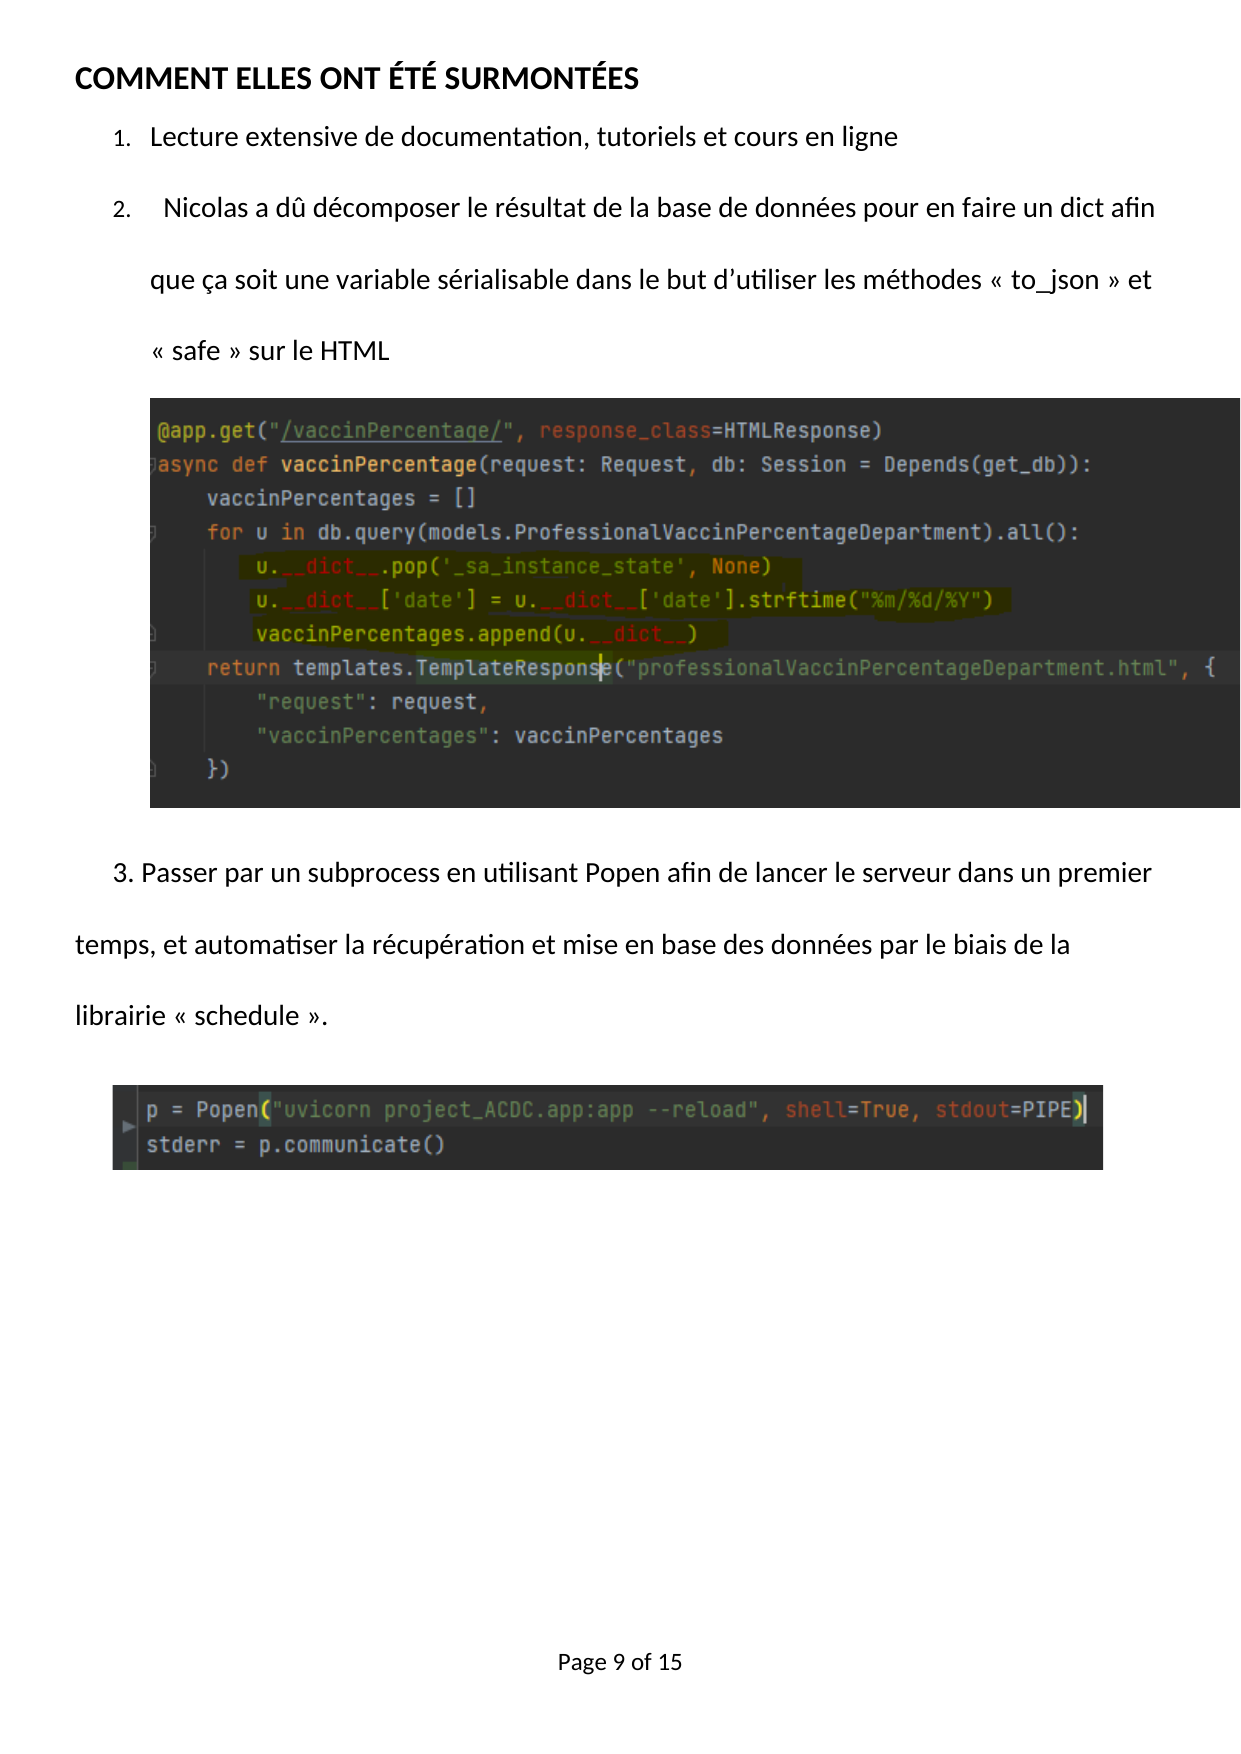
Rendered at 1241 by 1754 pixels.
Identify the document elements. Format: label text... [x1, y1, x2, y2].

list Lecture extensive de documentation, tutoriels et cours en ligne [112, 118, 1165, 154]
subtitle COMMENT ELLES ONT ÉTÉ SURMONTÉES [75, 57, 1165, 98]
list Nicolas a dû décomposer le résultat de la base de données pour en faire un dict afin que ça soit une variable sérialisable dans le but d’utiliser les méthodes « to_json » et « safe » sur le HTML [112, 189, 1165, 807]
text 3. Passer par un subprocess en utilisant Popen afin de lancer le serveur dans un premier temps, et automatiser la récupération et mise en base des données par le biais de la librairie « schedule ». [75, 854, 1165, 1033]
